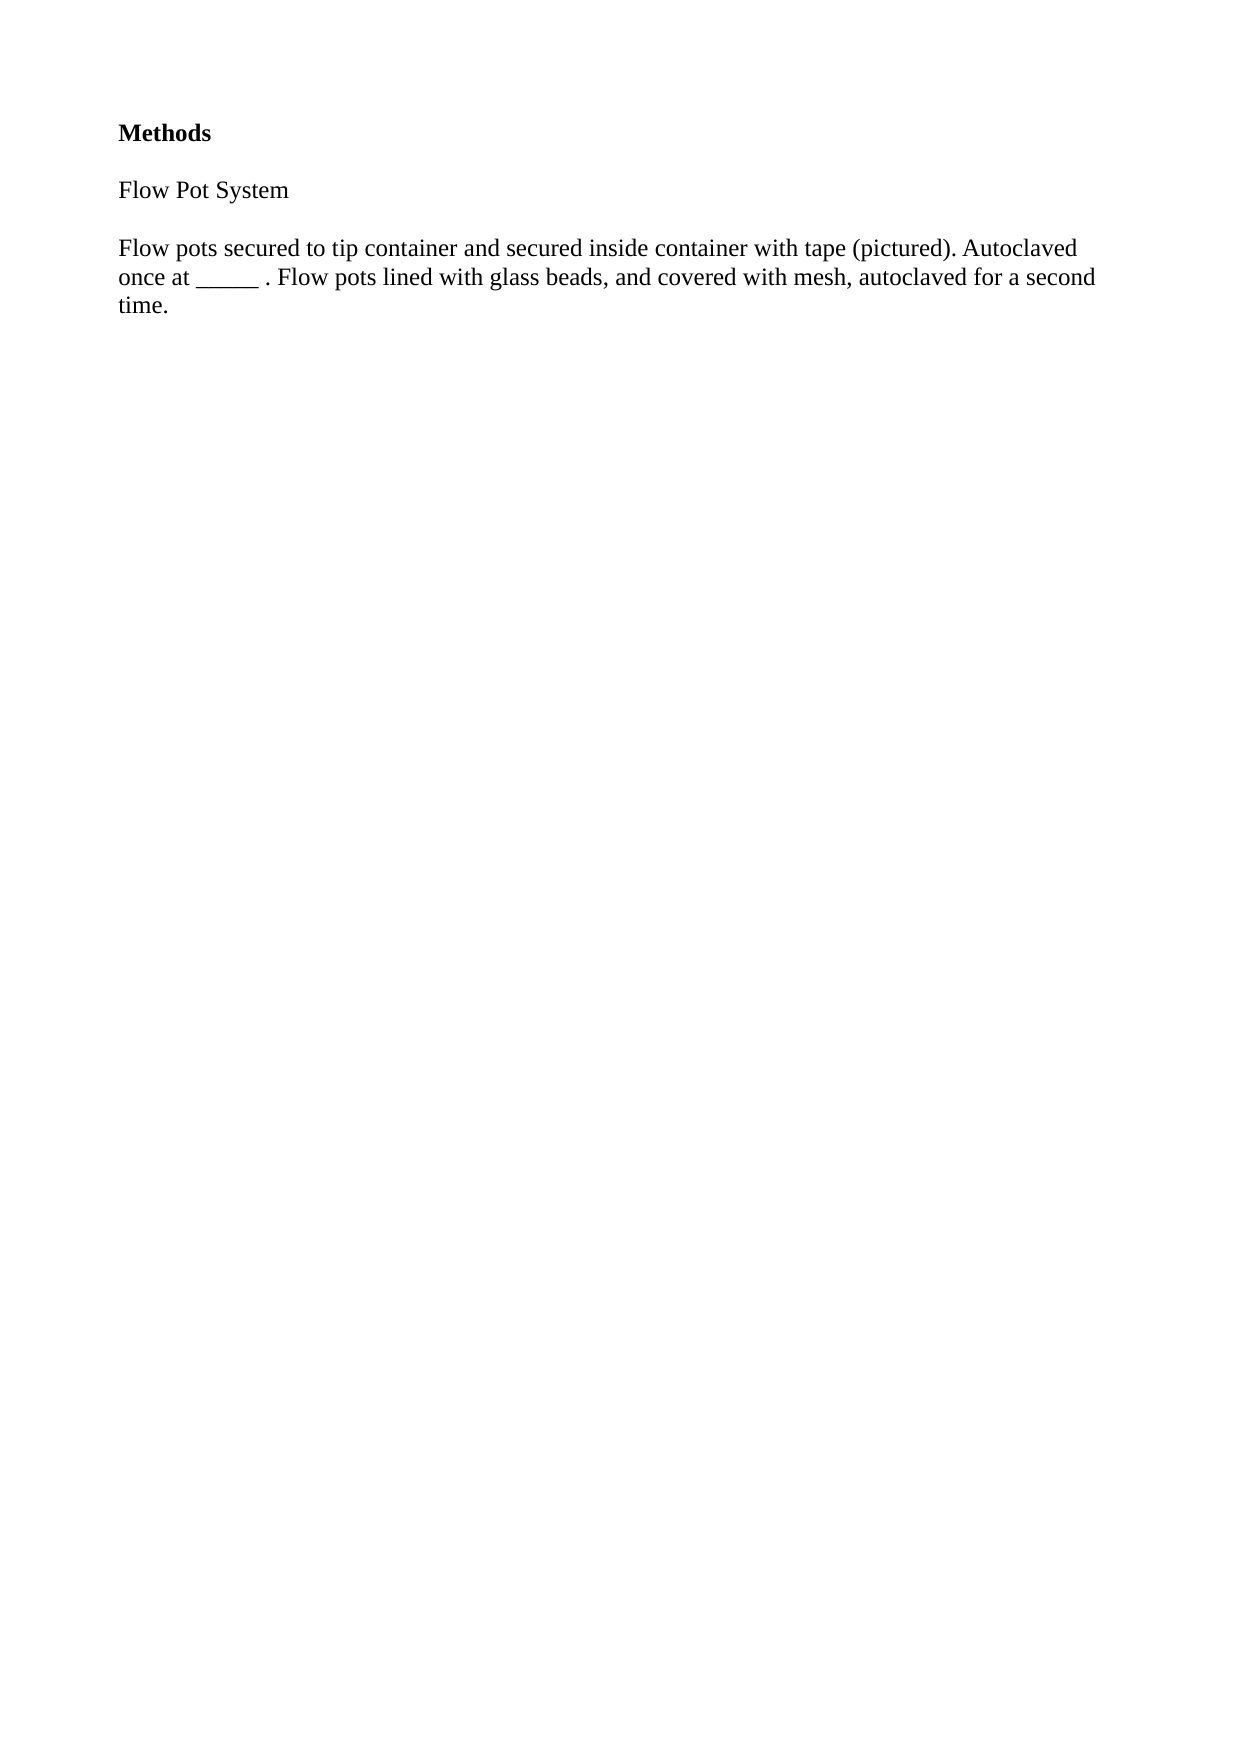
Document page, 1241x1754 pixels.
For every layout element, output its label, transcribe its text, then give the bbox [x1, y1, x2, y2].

text Flow pots secured to tip container and secured inside container with tape (pictured). Autoclaved once at _____ . Flow pots lined with glass beads, and covered with mesh, autoclaved for a second time. [118, 233, 1122, 319]
text Flow Pot System [118, 176, 1122, 204]
text Methods [118, 118, 1122, 147]
